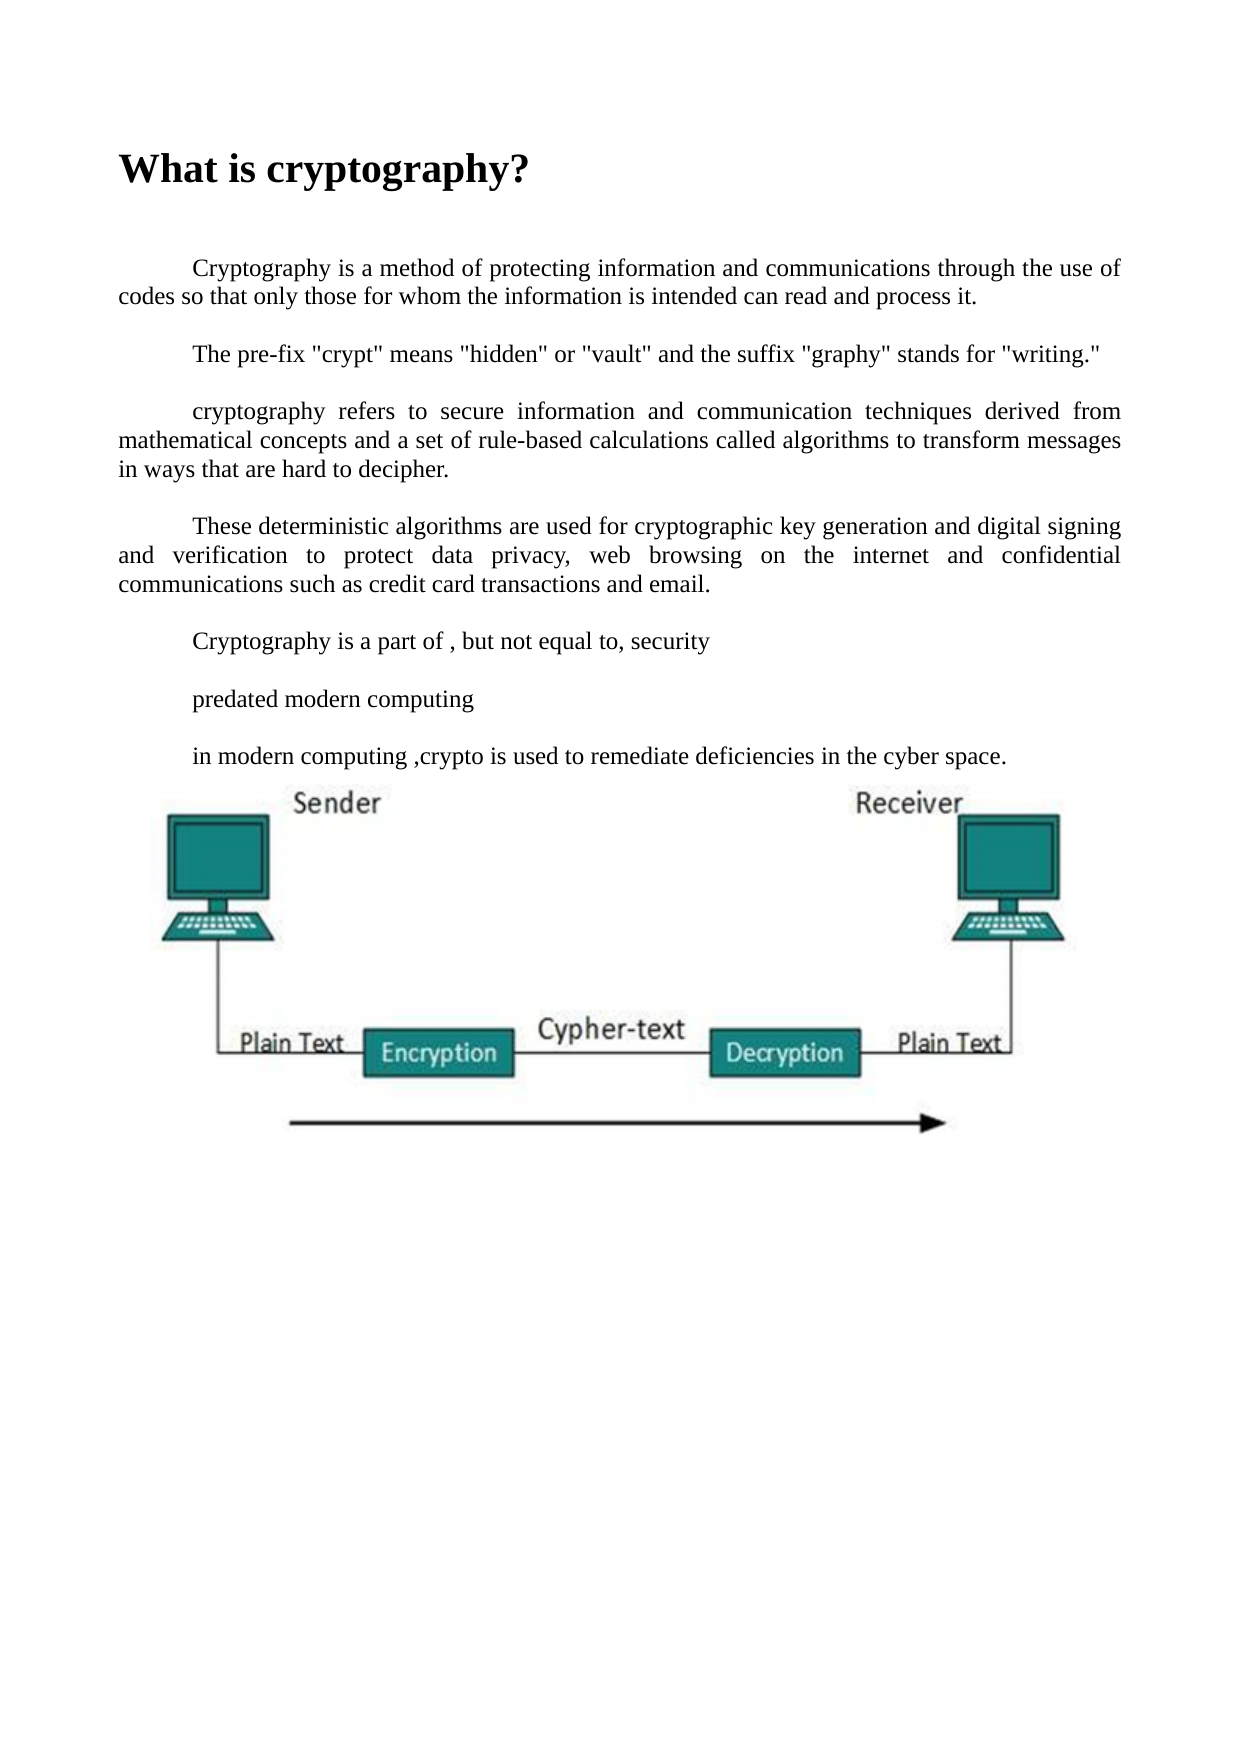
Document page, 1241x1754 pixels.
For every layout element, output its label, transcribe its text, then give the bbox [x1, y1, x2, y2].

text Cryptography is a part of , but not equal to, security [118, 626, 1122, 655]
subtitle What is cryptography? [118, 143, 1122, 191]
text predated modern computing [118, 684, 1122, 713]
text in modern computing ,crypto is used to remediate deficiencies in the cyber space. [118, 741, 1122, 770]
picture [149, 770, 1091, 1135]
text Cryptography is a method of protecting information and communications through the use of codes so that only those for whom the information is intended can read and process it. [118, 253, 1122, 310]
text These deterministic algorithms are used for cryptographic key generation and digital signing and verification to protect data privacy, web browsing on the internet and confidential communications such as credit card transactions and email. [118, 511, 1122, 598]
text cryptography refers to secure information and communication techniques derived from mathematical concepts and a set of rule-based calculations called algorithms to transform messages in ways that are hard to decipher. [118, 396, 1122, 483]
text The pre-fix "crypt" means "hidden" or "vault" and the suffix "graphy" stands for "writing." [118, 339, 1122, 368]
